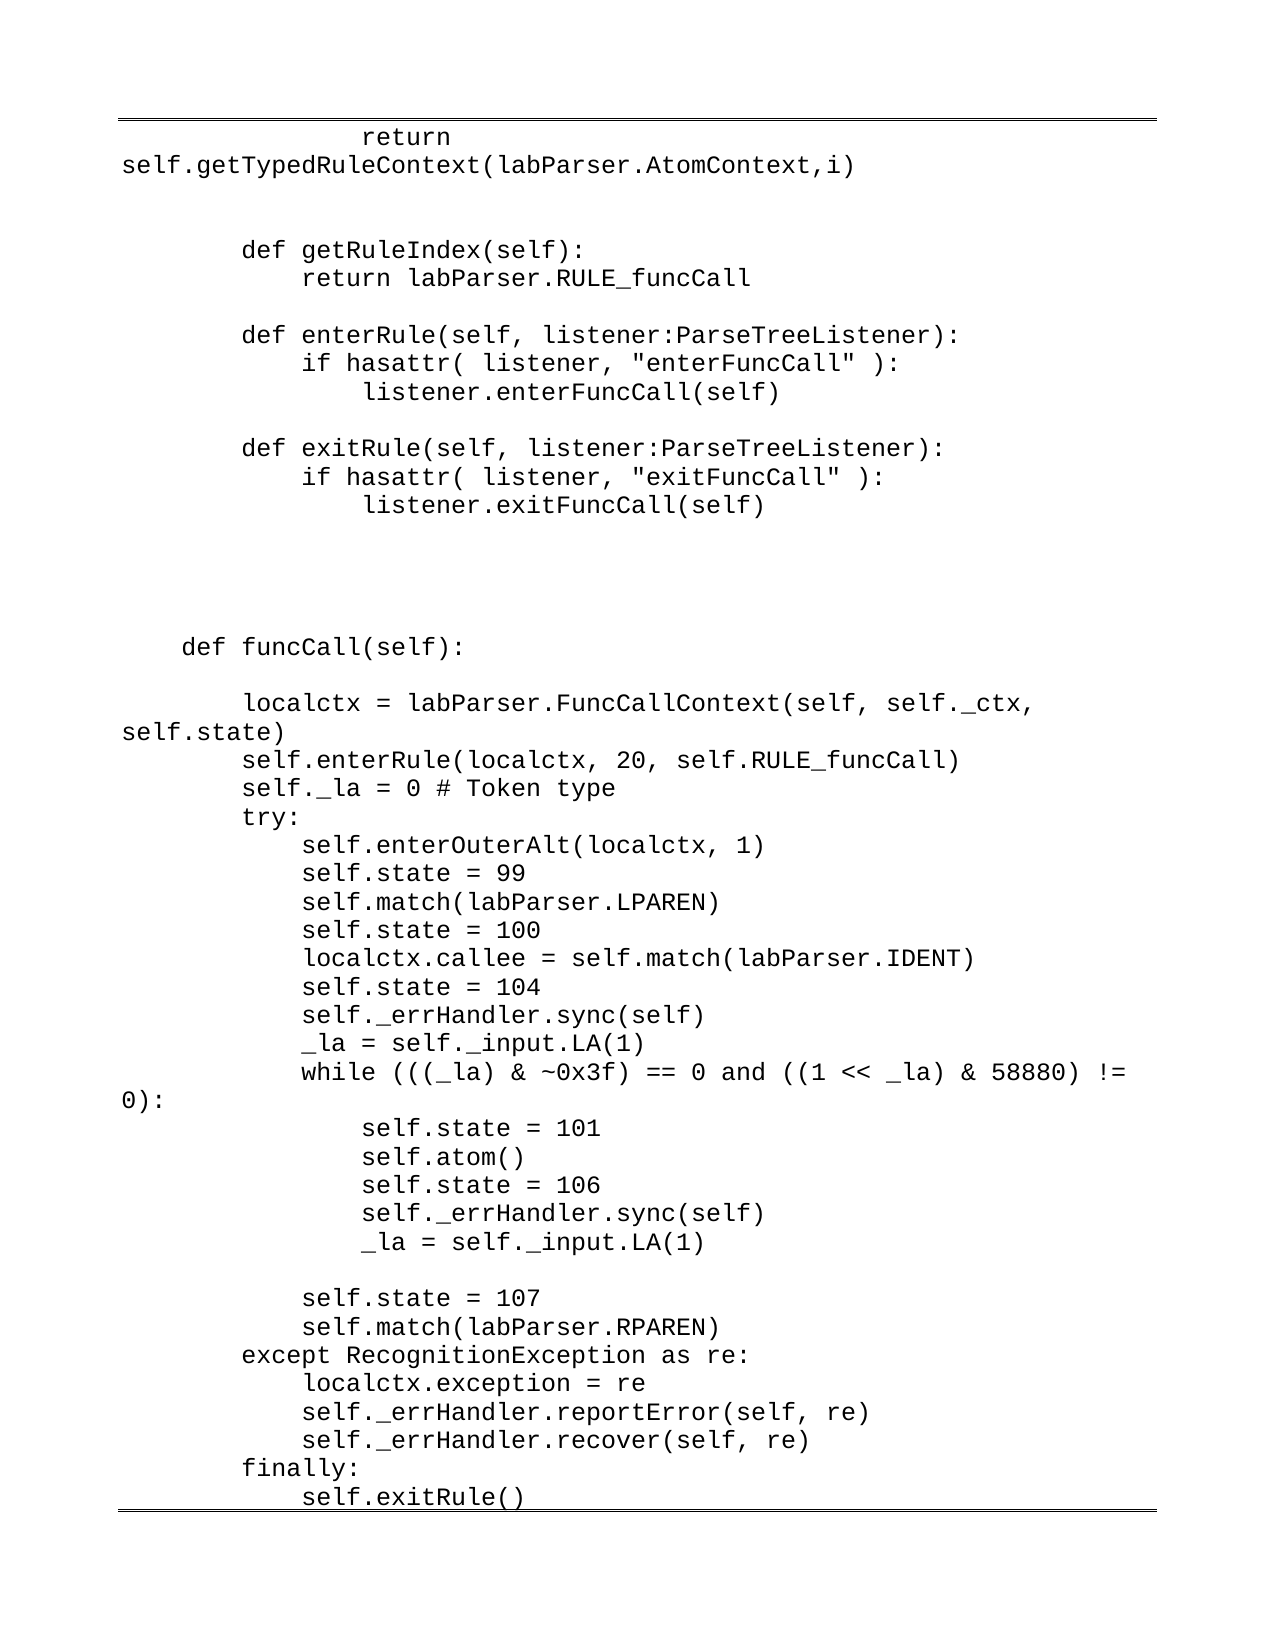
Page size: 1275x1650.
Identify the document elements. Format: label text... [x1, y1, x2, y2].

text _la = self._input.LA(1) [118, 1025, 1157, 1053]
text self._la = 0 # Token type [118, 770, 1157, 798]
text self.match(labParser.RPAREN) [118, 1308, 1157, 1336]
text self.state = 104 [118, 968, 1157, 996]
text self._errHandler.sync(self) [118, 1195, 1157, 1223]
text if hasattr( listener, "enterFuncCall" ): [118, 345, 1157, 373]
text self.match(labParser.LPAREN) [118, 883, 1157, 911]
text self.state = 101 [118, 1110, 1157, 1138]
text self.exitRule() [118, 1478, 1157, 1509]
text def exitRule(self, listener:ParseTreeListener): [118, 430, 1157, 458]
text self.state = 107 [118, 1280, 1157, 1308]
text finally: [118, 1450, 1157, 1478]
text self._errHandler.sync(self) [118, 996, 1157, 1025]
text if hasattr( listener, "exitFuncCall" ): [118, 458, 1157, 486]
text return labParser.RULE_funcCall [118, 260, 1157, 294]
text try: [118, 798, 1157, 826]
text return self.getTypedRuleContext(labParser.AtomContext,i) [118, 121, 1157, 181]
text localctx.callee = self.match(labParser.IDENT) [118, 940, 1157, 968]
text self.atom() [118, 1138, 1157, 1166]
text except RecognitionException as re: [118, 1336, 1157, 1365]
text def enterRule(self, listener:ParseTreeListener): [118, 316, 1157, 345]
text self._errHandler.reportError(self, re) [118, 1393, 1157, 1421]
text localctx = labParser.FuncCallContext(self, self._ctx, self.state) [118, 685, 1157, 741]
text self._errHandler.recover(self, re) [118, 1421, 1157, 1450]
text self.enterOuterAlt(localctx, 1) [118, 826, 1157, 855]
text self.enterRule(localctx, 20, self.RULE_funcCall) [118, 741, 1157, 770]
text def funcCall(self): [118, 628, 1157, 662]
text self.state = 99 [118, 855, 1157, 883]
text _la = self._input.LA(1) [118, 1223, 1157, 1257]
text self.state = 100 [118, 911, 1157, 940]
text while (((_la) & ~0x3f) == 0 and ((1 << _la) & 58880) != 0): [118, 1053, 1157, 1110]
text self.state = 106 [118, 1166, 1157, 1195]
text listener.enterFuncCall(self) [118, 373, 1157, 407]
text localctx.exception = re [118, 1365, 1157, 1393]
text listener.exitFuncCall(self) [118, 486, 1157, 521]
text def getRuleIndex(self): [118, 231, 1157, 260]
